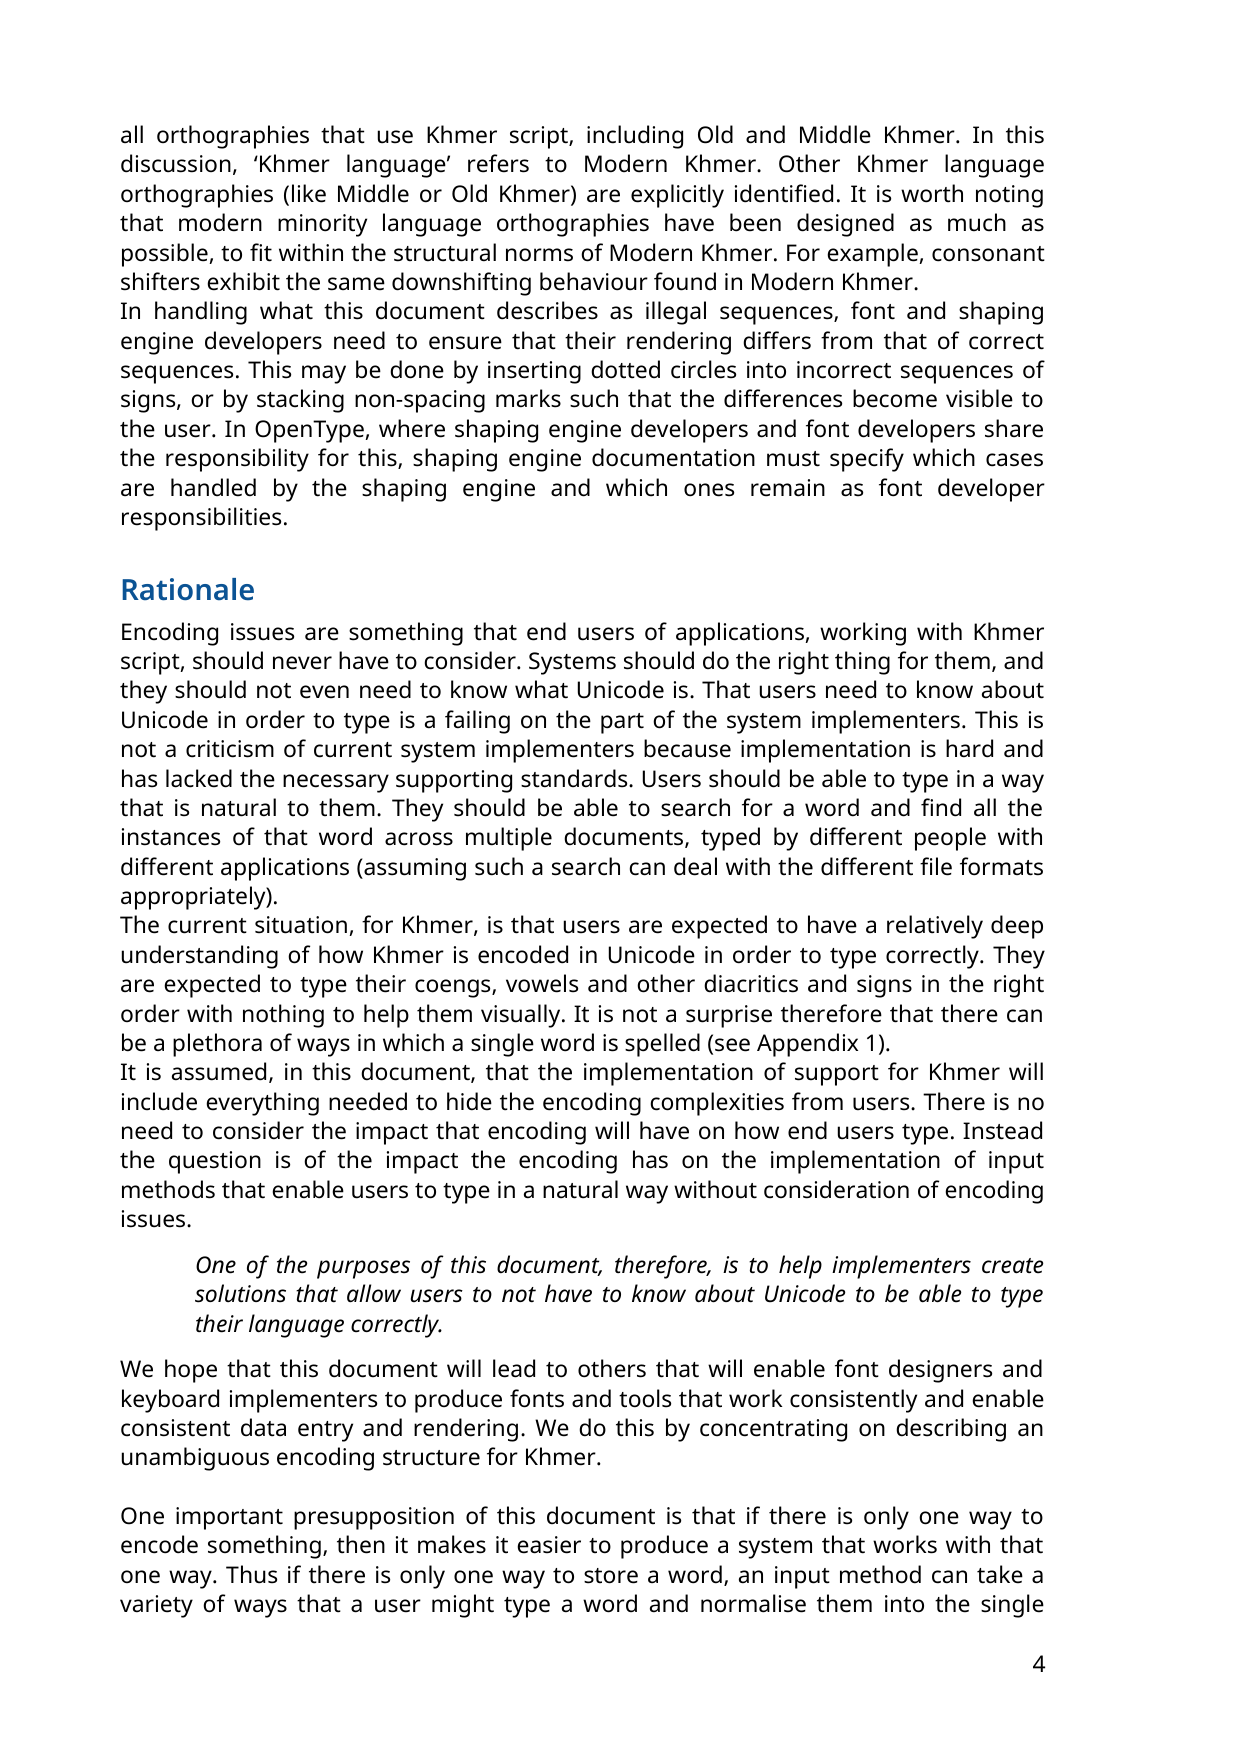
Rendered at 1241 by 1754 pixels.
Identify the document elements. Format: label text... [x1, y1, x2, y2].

text The current situation, for Khmer, is that users are expected to have a relatively deep understanding of how Khmer is encoded in Unicode in order to type correctly. They are expected to type their coengs, vowels and other diacritics and signs in the right order with nothing to help them visually. It is not a surprise therefore that there can be a plethora of ways in which a single word is spelled (see Appendix 1). [120, 911, 1046, 1057]
subtitle Rationale [120, 569, 1046, 608]
text One important presupposition of this document is that if there is only one way to encode something, then it makes it easier to produce a system that works with that one way. Thus if there is only one way to store a word, an input method can take a variety of ways that a user might type a word and normalise them into the single [120, 1501, 1046, 1619]
text We hope that this document will lead to others that will enable font designers and keyboard implementers to produce fonts and tools that work consistently and enable consistent data entry and rendering. We do this by concentrating on describing an unambiguous encoding structure for Khmer. [120, 1354, 1046, 1472]
text It is assumed, in this document, that the implementation of support for Khmer will include everything needed to hide the encoding complexities from users. There is no need to consider the impact that encoding will have on how end users type. Instead the question is of the impact the encoding has on the implementation of input methods that enable users to type in a natural way without consideration of encoding issues. [120, 1057, 1046, 1234]
text all orthographies that use Khmer script, including Old and Middle Khmer. In this discussion, ‘Khmer language’ refers to Modern Khmer. Other Khmer language orthographies (like Middle or Old Khmer) are explicitly identified. It is worth noting that modern minority language orthographies have been designed as much as possible, to fit within the structural norms of Modern Khmer. For example, consonant shifters exhibit the same downshifting behaviour found in Modern Khmer. [120, 120, 1046, 296]
text Encoding issues are something that end users of applications, working with Khmer script, should never have to consider. Systems should do the right thing for them, and they should not even need to know what Unicode is. That users need to know about Unicode in order to type is a failing on the part of the system implementers. This is not a criticism of current system implementers because implementation is hard and has lacked the necessary supporting standards. Users should be able to type in a way that is natural to them. They should be able to search for a word and find all the instances of that word across multiple documents, typed by different people with different applications (assuming such a search can deal with the different file formats appropriately). [120, 617, 1046, 911]
text In handling what this document describes as illegal sequences, font and shaping engine developers need to ensure that their rendering differs from that of correct sequences. This may be done by inserting dotted circles into incorrect sequences of signs, or by stacking non-spacing marks such that the differences become visible to the user. In OpenType, where shaping engine developers and font developers share the responsibility for this, shaping engine documentation must specify which cases are handled by the shaping engine and which ones remain as font developer responsibilities. [120, 296, 1046, 531]
text One of the purposes of this document, therefore, is to help implementers create solutions that allow users to not have to know about Unicode to be able to type their language correctly. [195, 1250, 1046, 1338]
